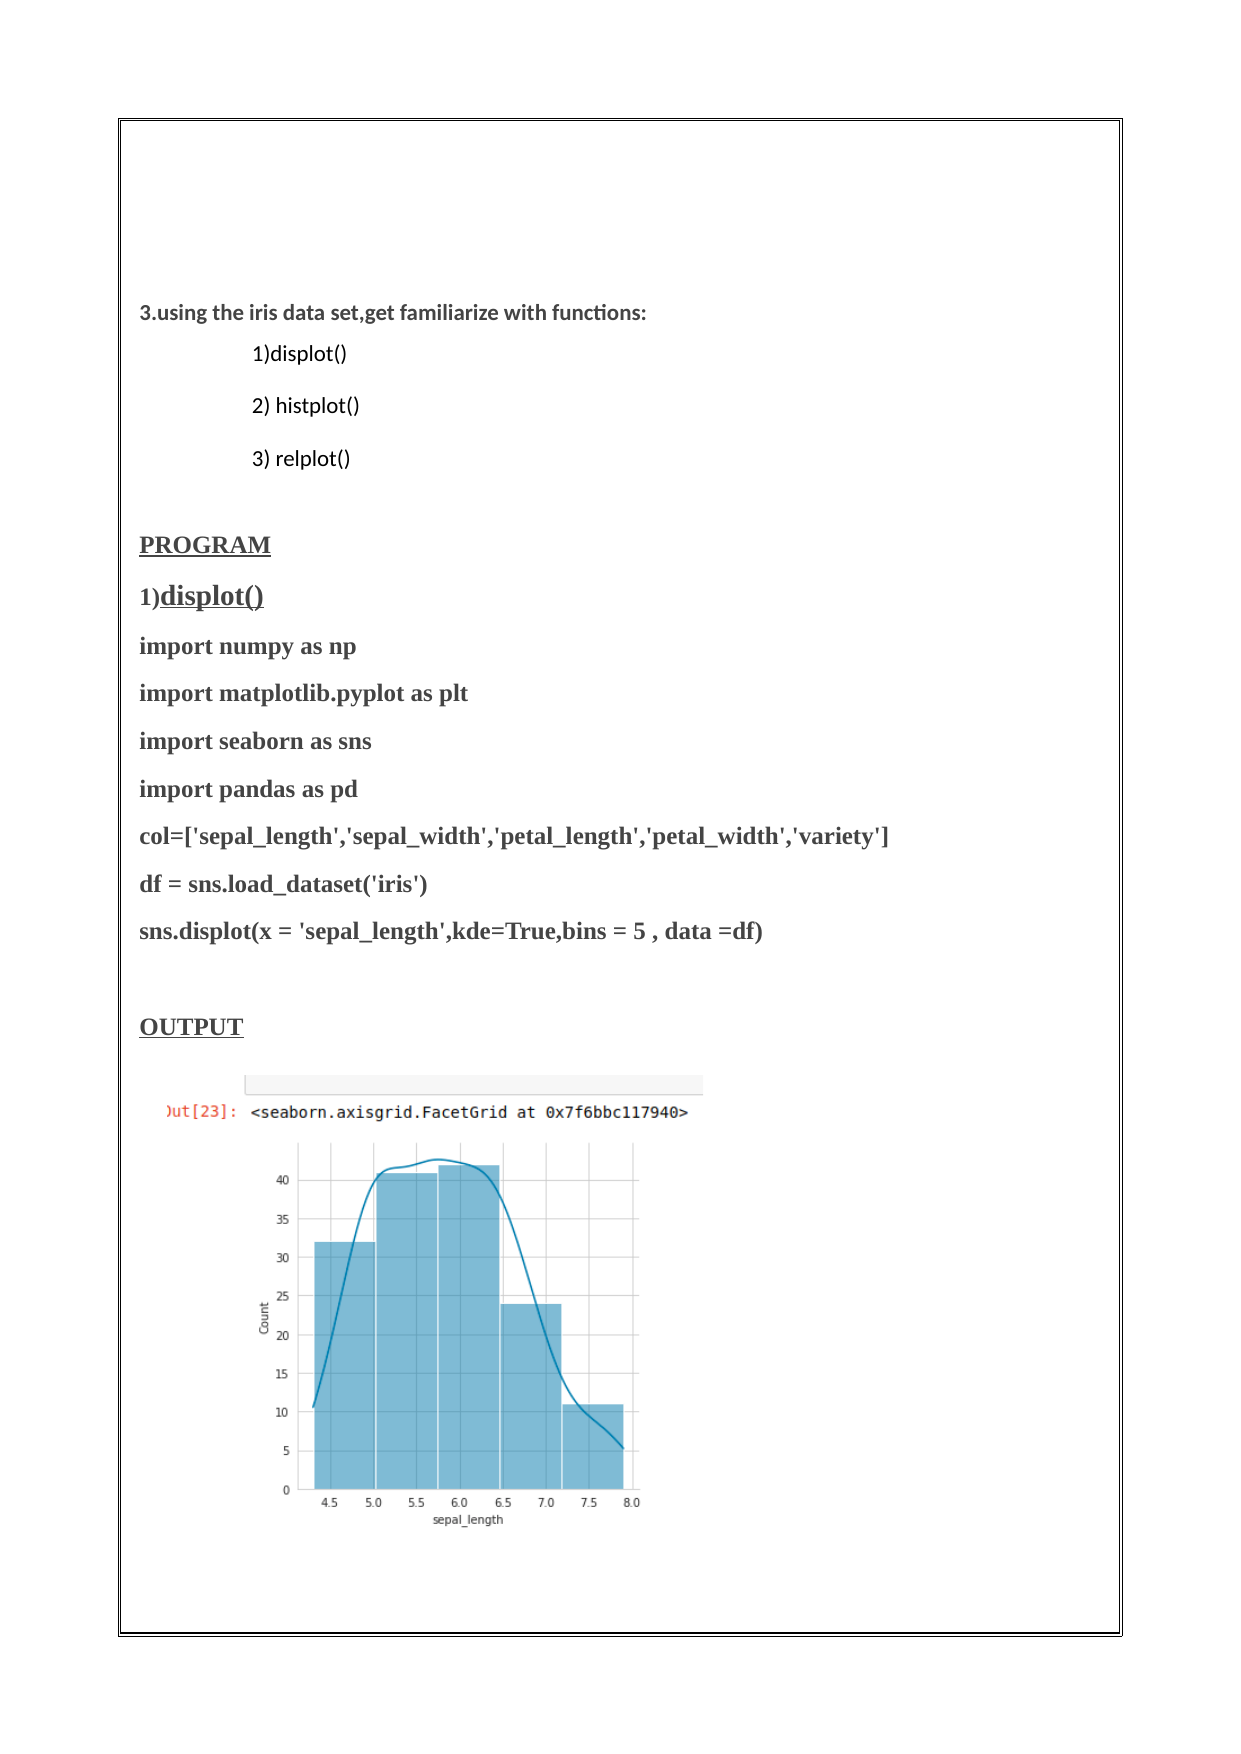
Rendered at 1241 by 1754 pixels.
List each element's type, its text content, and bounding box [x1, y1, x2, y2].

text import pandas as pd [139, 774, 1101, 802]
text import matplotlib.pyplot as plt [139, 678, 1101, 707]
text 1)displot() [252, 339, 1101, 367]
text PROGRAM [139, 497, 1101, 559]
text OUTPUT [139, 1012, 1101, 1040]
text import numpy as np [139, 631, 1101, 659]
text 2) histplot() [252, 391, 1101, 419]
text import seaborn as sns [139, 726, 1101, 755]
text col=['sepal_length','sepal_width','petal_length','petal_width','variety'] [139, 821, 1101, 850]
subtitle 3.using the iris data set,get familiarize with functions: [139, 298, 1101, 326]
text sns.displot(x = 'sepal_length',kde=True,bins = 5 , data =df) [139, 916, 1101, 945]
text 3) relplot() [252, 444, 1101, 472]
text 1)displot() [139, 578, 1101, 611]
picture [167, 1075, 455, 1541]
text df = sns.load_dataset('iris') [139, 869, 1101, 898]
